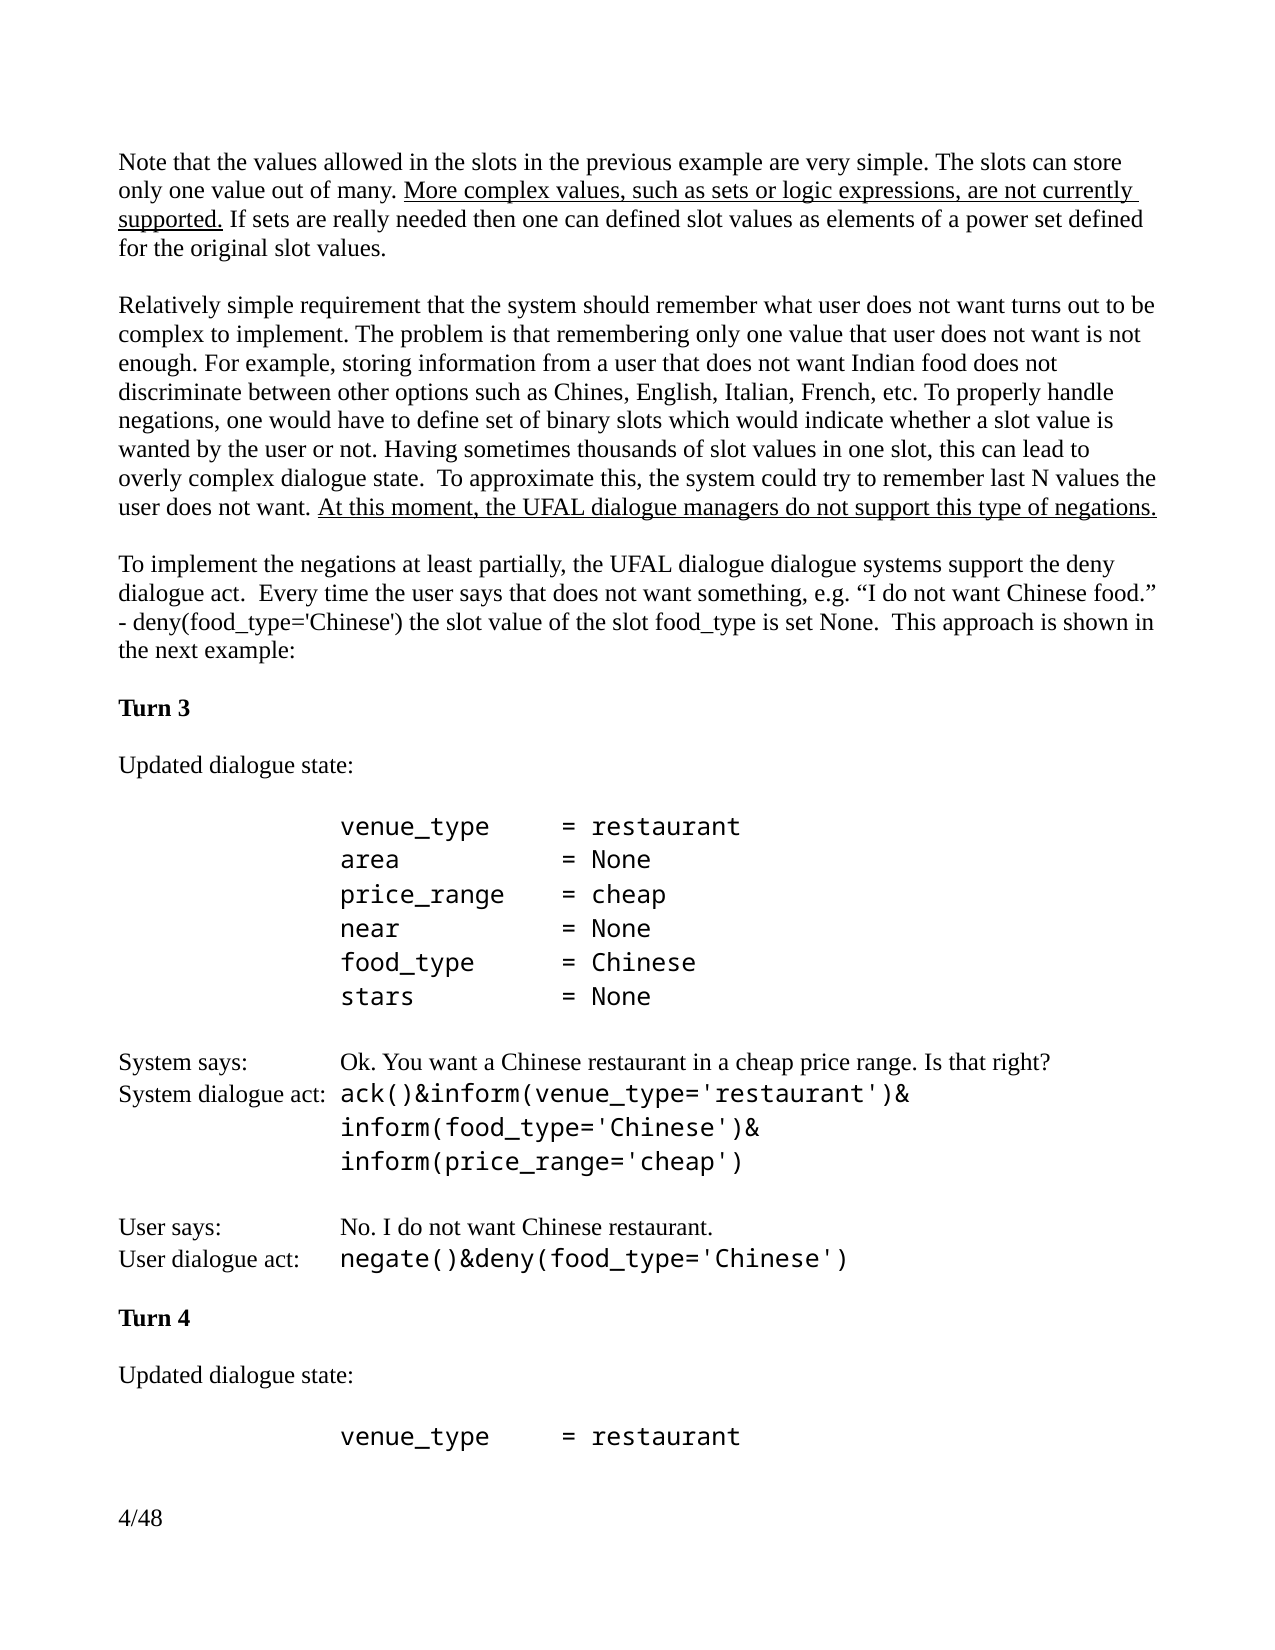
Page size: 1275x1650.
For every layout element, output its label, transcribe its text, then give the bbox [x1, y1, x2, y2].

text inform(price_range='cheap') [118, 1143, 1157, 1177]
text venue_type = restaurant [118, 1418, 1157, 1452]
text inform(food_type='Chinese')& [118, 1109, 1157, 1143]
text stars = None [118, 978, 1157, 1012]
text Note that the values allowed in the slots in the previous example are very simple. The slots can store only one value out of many. More complex values, such as sets or logic expressions, are not currently supported. If sets are really needed then one can defined slot values as elements of a power set defined for the original slot values. [118, 147, 1157, 262]
text System says: Ok. You want a Chinese restaurant in a cheap price range. Is that right? [118, 1047, 1157, 1075]
text price_range = cheap [118, 876, 1157, 910]
text area = None [118, 842, 1157, 876]
text Turn 3 [118, 693, 1157, 722]
text User says: No. I do not want Chinese restaurant. [118, 1212, 1157, 1240]
text Relatively simple requirement that the system should remember what user does not want turns out to be complex to implement. The problem is that remembering only one value that user does not want is not enough. For example, storing information from a user that does not want Indian food does not discriminate between other options such as Chines, English, Italian, French, etc. To properly handle negations, one would have to define set of binary slots which would indicate whether a slot value is wanted by the user or not. Having sometimes thousands of slot values in one slot, this can lead to overly complex dialogue state. To approximate this, the system could try to remember last N values the user does not want. At this moment, the UFAL dialogue managers do not support this type of negations. [118, 291, 1157, 521]
text Turn 4 [118, 1303, 1157, 1332]
text To implement the negations at least partially, the UFAL dialogue dialogue systems support the deny dialogue act. Every time the user says that does not want something, e.g. “I do not want Chinese food.” - deny(food_type='Chinese') the slot value of the slot food_type is set None. This approach is shown in the next example: [118, 549, 1157, 664]
text food_type = Chinese [118, 944, 1157, 978]
text User dialogue act: negate()&deny(food_type='Chinese') [118, 1240, 1157, 1274]
text System dialogue act: ack()&inform(venue_type='restaurant')& [118, 1075, 1157, 1109]
text Updated dialogue state: [118, 1361, 1157, 1389]
text venue_type = restaurant [118, 808, 1157, 842]
text Updated dialogue state: [118, 751, 1157, 779]
text near = None [118, 910, 1157, 944]
